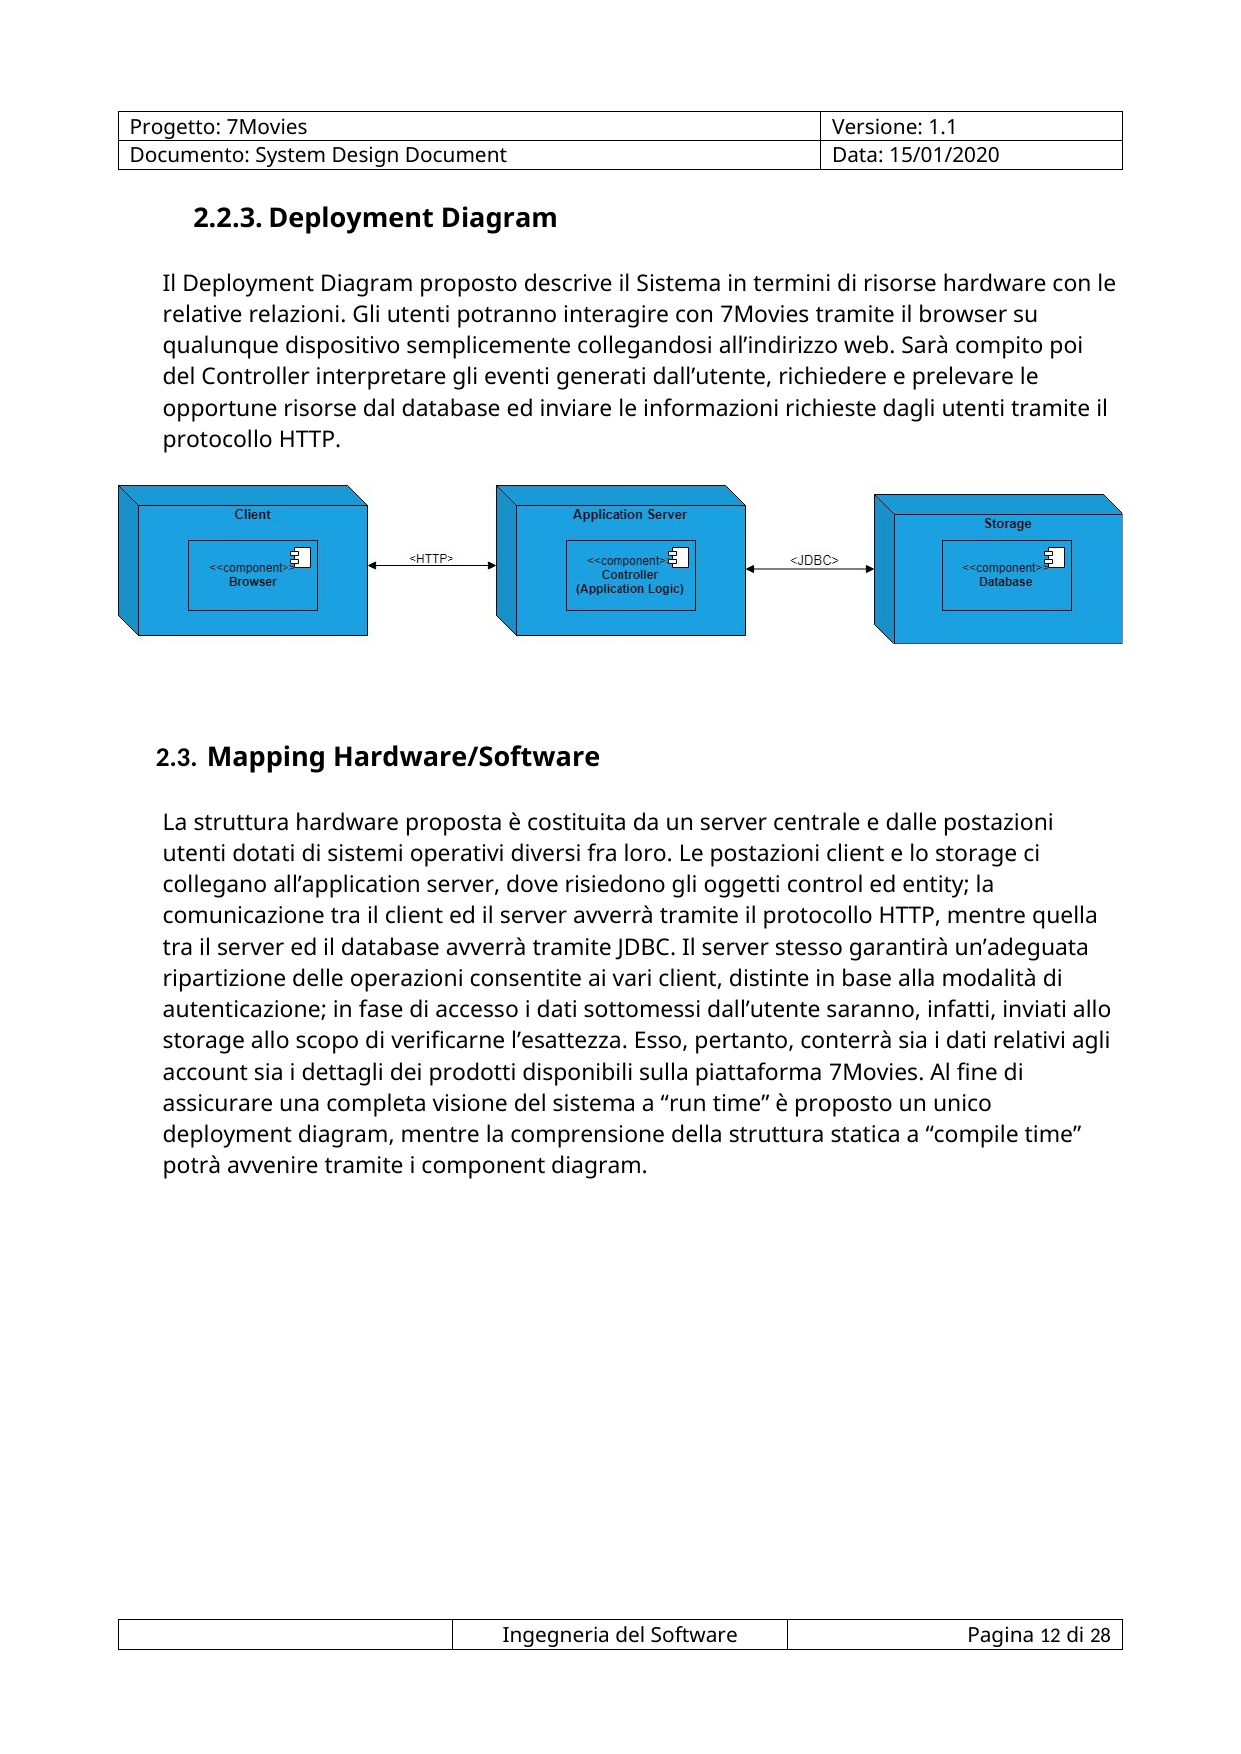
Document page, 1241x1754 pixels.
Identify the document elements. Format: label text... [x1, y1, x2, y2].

picture [118, 485, 1123, 644]
text La struttura hardware proposta è costituita da un server centrale e dalle postazioni utenti dotati di sistemi operativi diversi fra loro. Le postazioni client e lo storage ci collegano all’application server, dove risiedono gli oggetti control ed entity; la comunicazione tra il client ed il server avverrà tramite il protocollo HTTP, mentre quella tra il server ed il database avverrà tramite JDBC. Il server stesso garantirà un’adeguata ripartizione delle operazioni consentite ai vari client, distinte in base alla modalità di autenticazione; in fase di accesso i dati sottomessi dall’utente saranno, infatti, inviati allo storage allo scopo di verificarne l’esattezza. Esso, pertanto, conterrà sia i dati relativi agli account sia i dettagli dei prodotti disponibili sulla piattaforma 7Movies. Al fine di assicurare una completa visione del sistema a “run time” è proposto un unico deployment diagram, mentre la comprensione della struttura statica a “compile time” potrà avvenire tramite i component diagram. [162, 806, 1122, 1181]
text Il Deployment Diagram proposto descrive il Sistema in termini di risorse hardware con le relative relazioni. Gli utenti potranno interagire con 7Movies tramite il browser su qualunque dispositivo semplicemente collegandosi all’indirizzo web. Sarà compito poi del Controller interpretare gli eventi generati dall’utente, richiedere e prelevare le opportune risorse dal database ed inviare le informazioni richieste dagli utenti tramite il protocollo HTTP. [162, 267, 1122, 454]
list Mapping Hardware/Software [156, 737, 1122, 774]
list Deployment Diagram [193, 198, 1122, 235]
